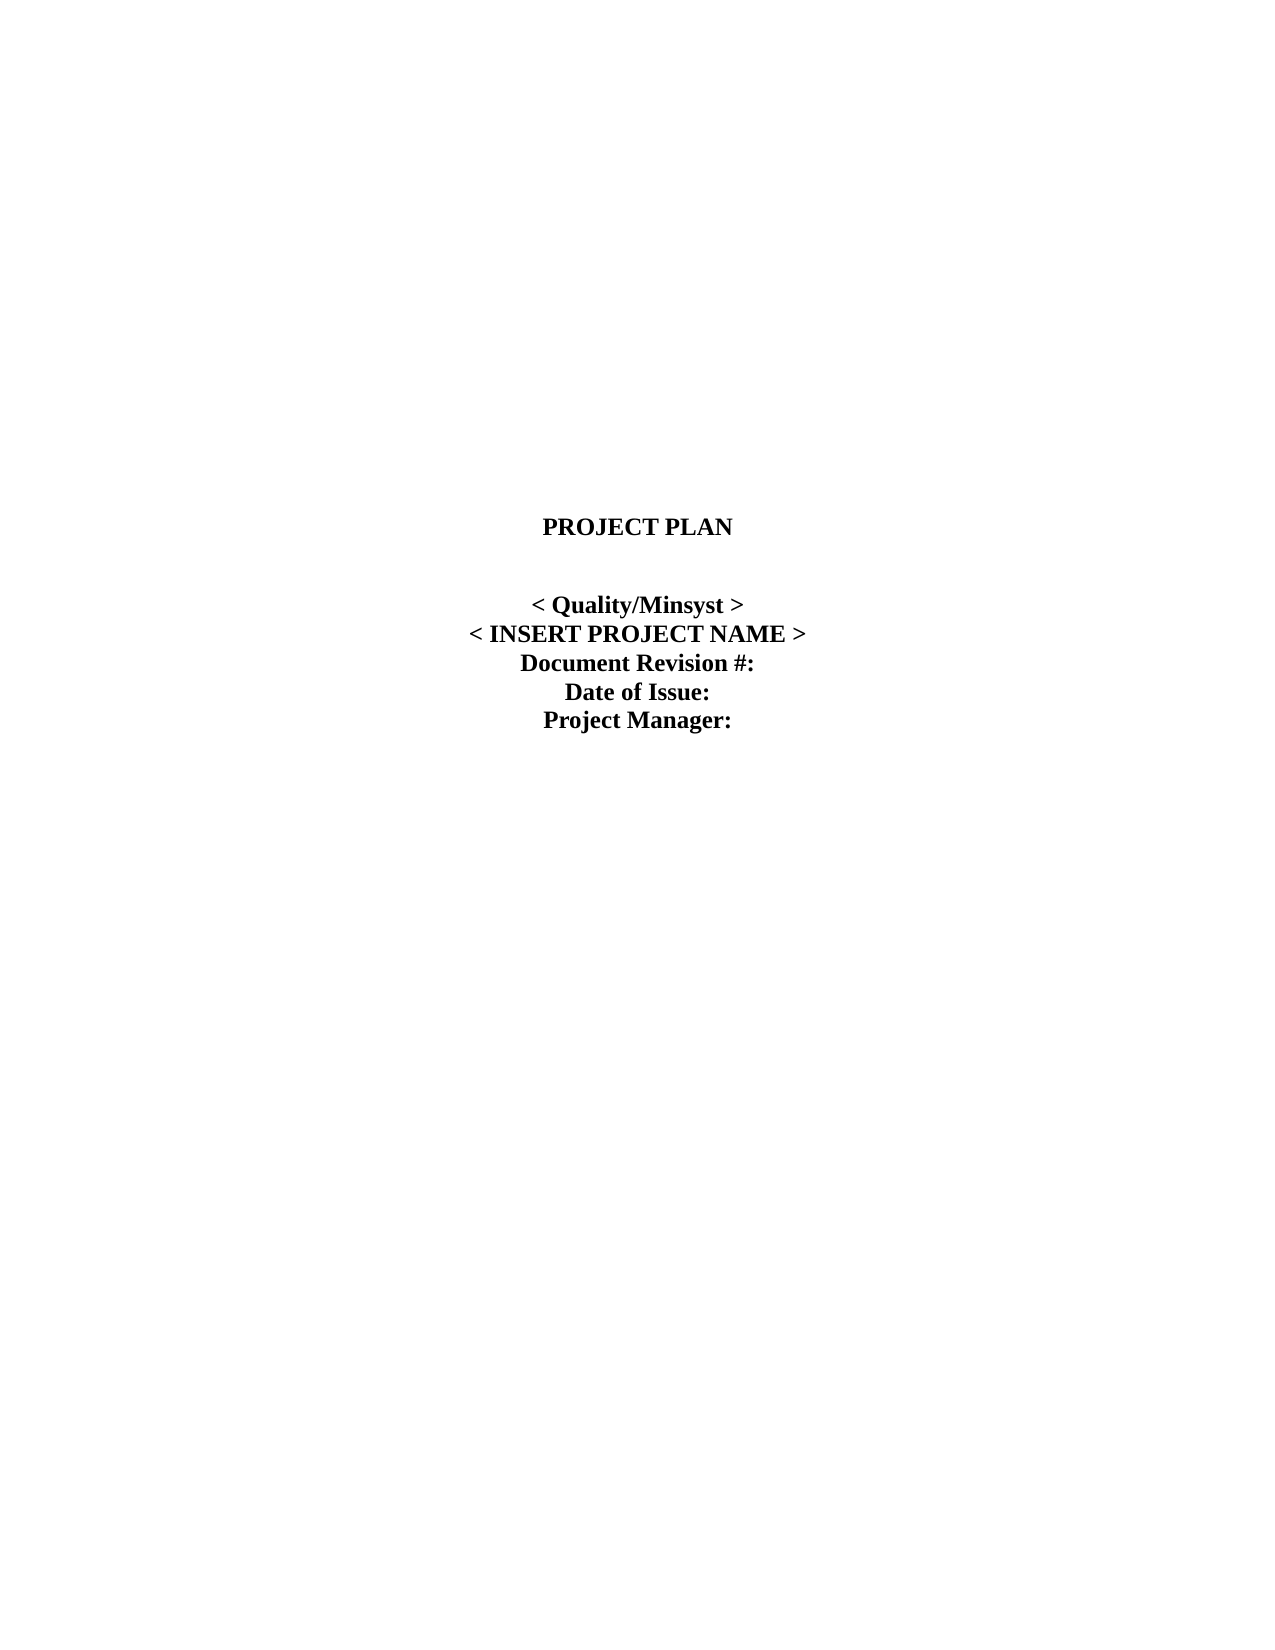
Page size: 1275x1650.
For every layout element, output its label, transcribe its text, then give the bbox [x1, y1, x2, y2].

text < Quality/Minsyst > [118, 591, 1157, 619]
text Date of Issue: [118, 677, 1157, 706]
text < INSERT PROJECT NAME > [118, 619, 1157, 648]
text Document Revision #: [118, 648, 1157, 677]
text PROJECT PLAN [118, 512, 1157, 541]
text Project Manager: [118, 706, 1157, 734]
